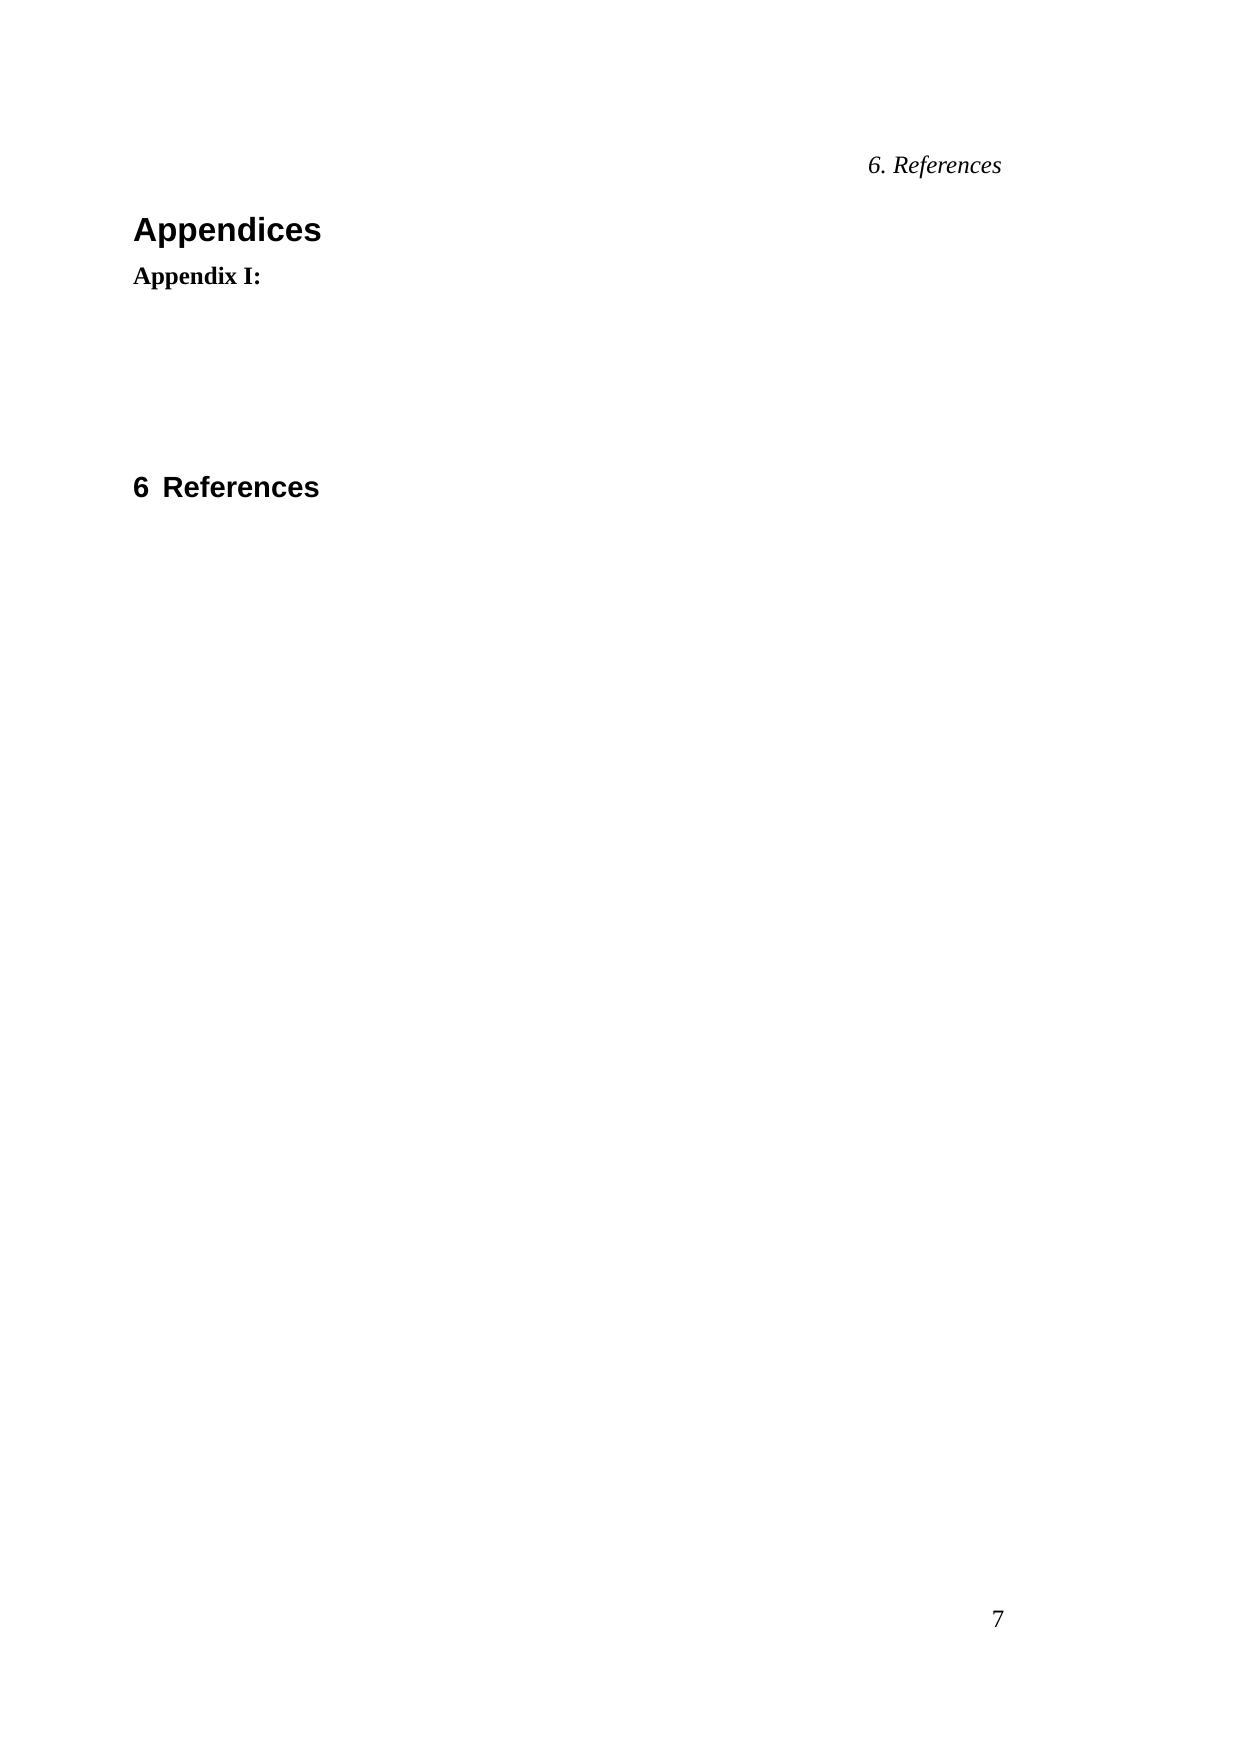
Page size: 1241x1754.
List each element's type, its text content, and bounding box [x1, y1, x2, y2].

subtitle Appendix I: [133, 261, 1004, 290]
subtitle References [133, 470, 1004, 504]
text Appendices [133, 210, 1004, 249]
